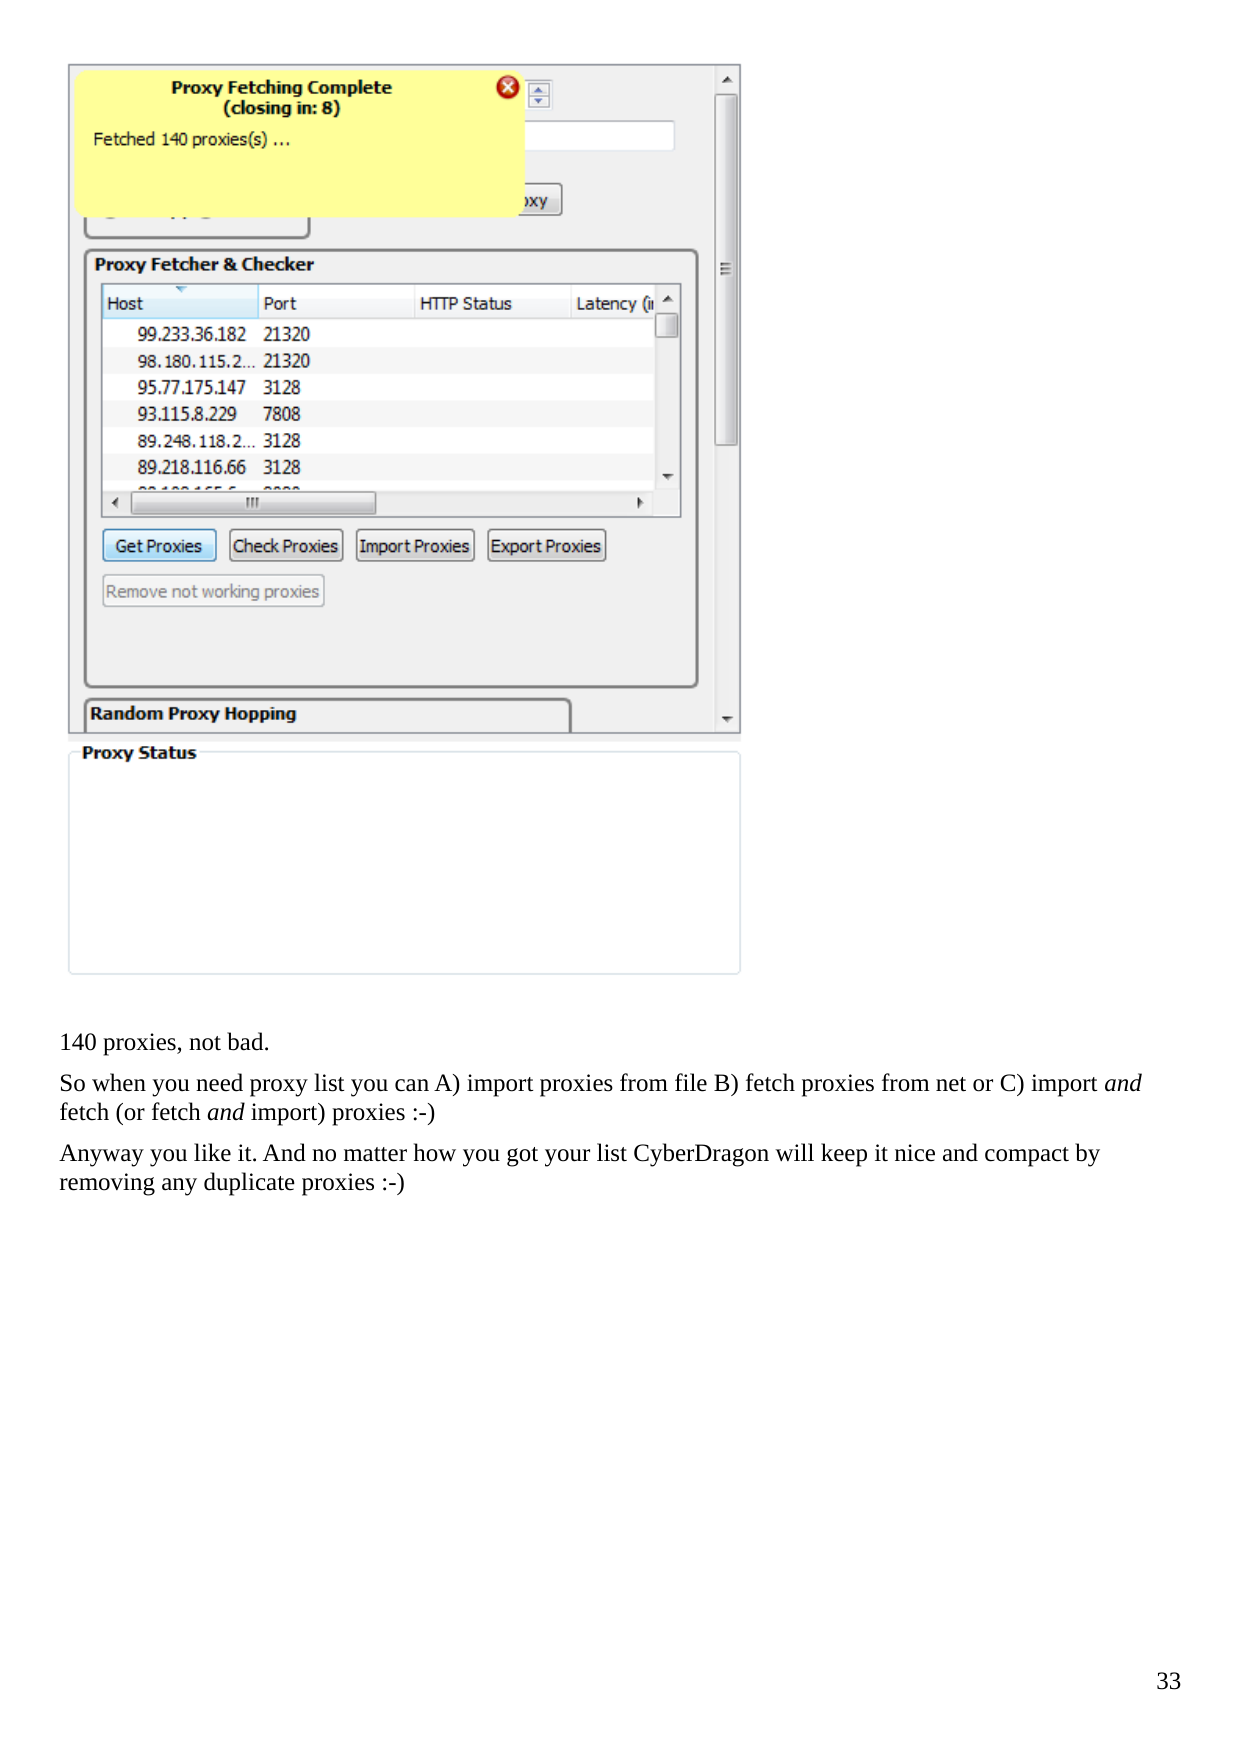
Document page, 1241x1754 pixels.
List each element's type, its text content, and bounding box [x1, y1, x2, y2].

picture [59, 59, 749, 986]
text 140 proxies, not bad. [59, 1027, 1181, 1056]
text So when you need proxy list you can A) import proxies from file B) fetch proxies from net or C) import and fetch (or fetch and import) proxies :-) [59, 1068, 1181, 1126]
text Anyway you like it. And no matter how you got your list CyberDragon will keep it nice and compact by removing any duplicate proxies :-) [59, 1138, 1181, 1196]
